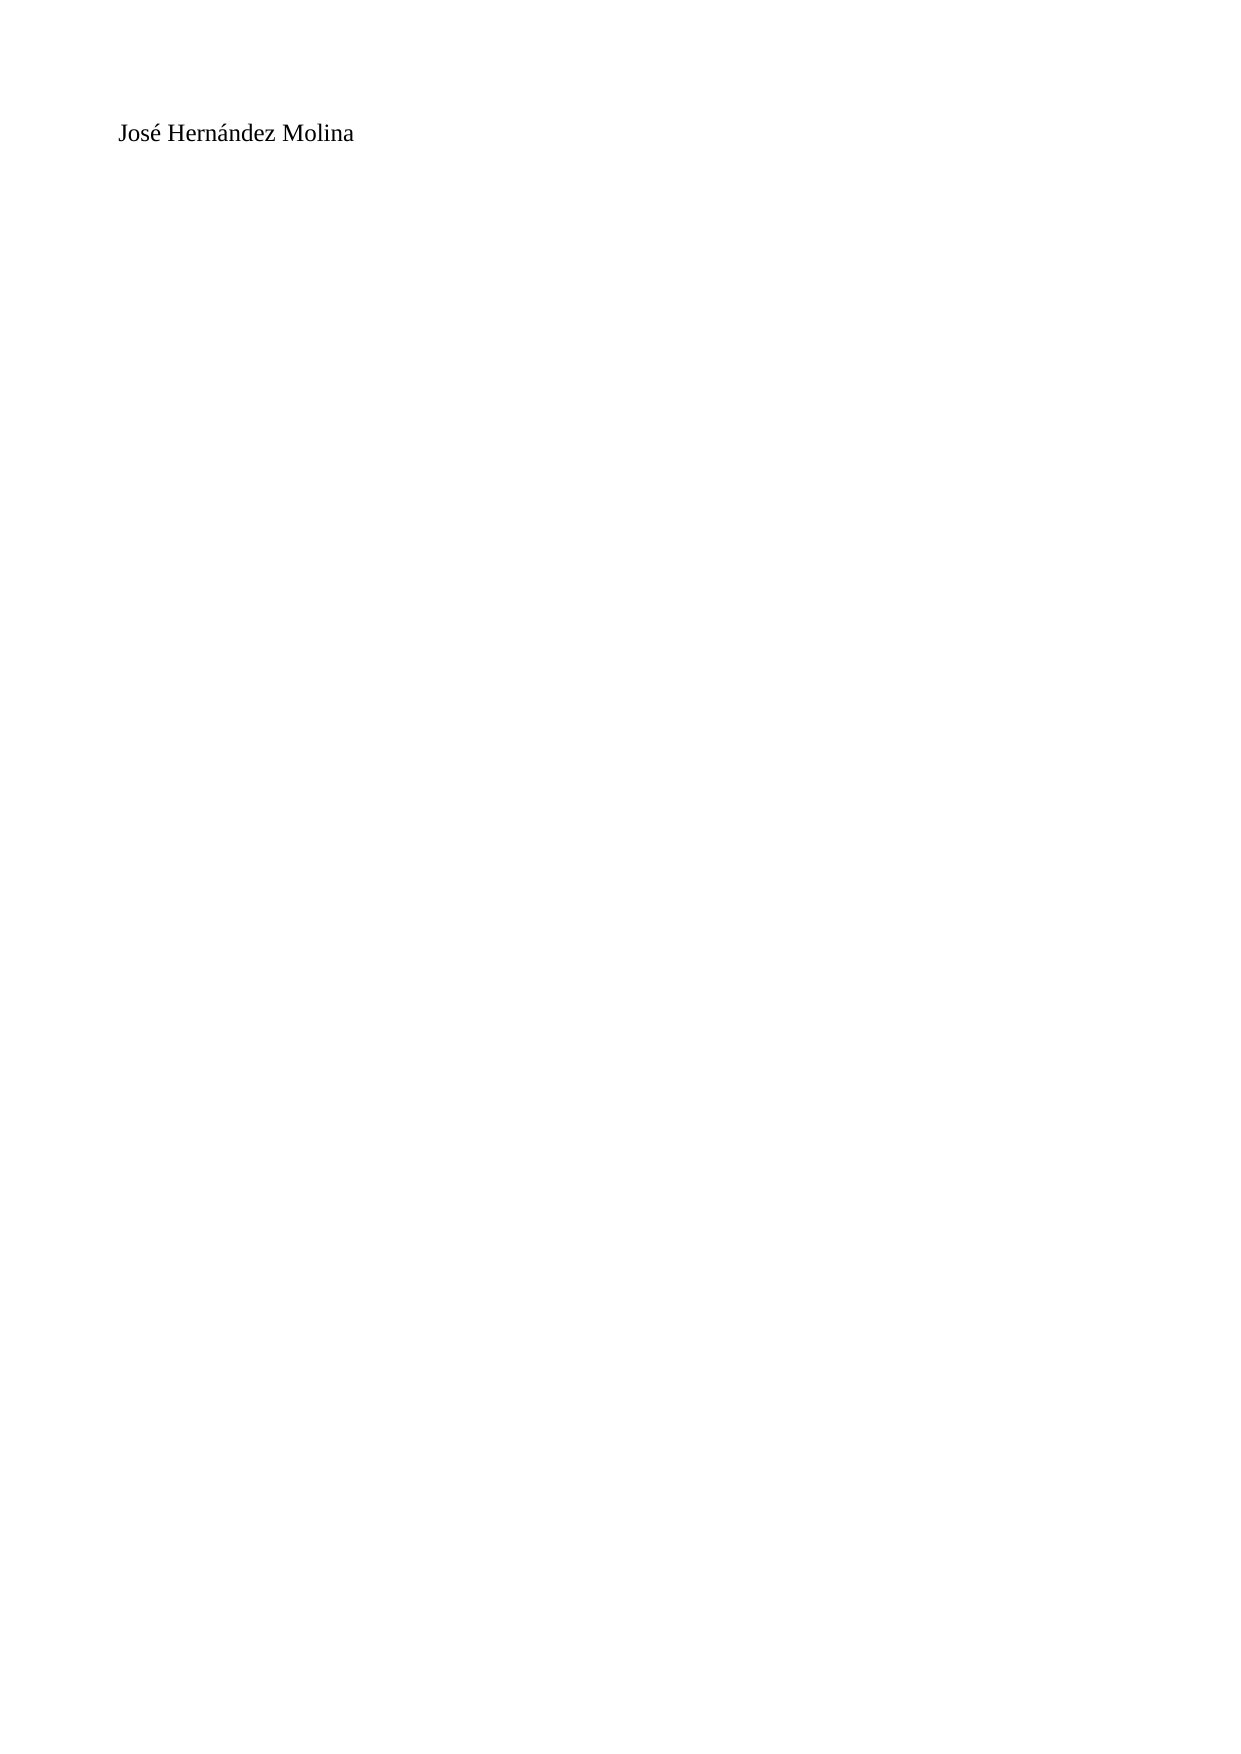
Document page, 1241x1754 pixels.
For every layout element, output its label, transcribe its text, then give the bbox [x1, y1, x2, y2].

text José Hernández Molina [118, 118, 1122, 147]
